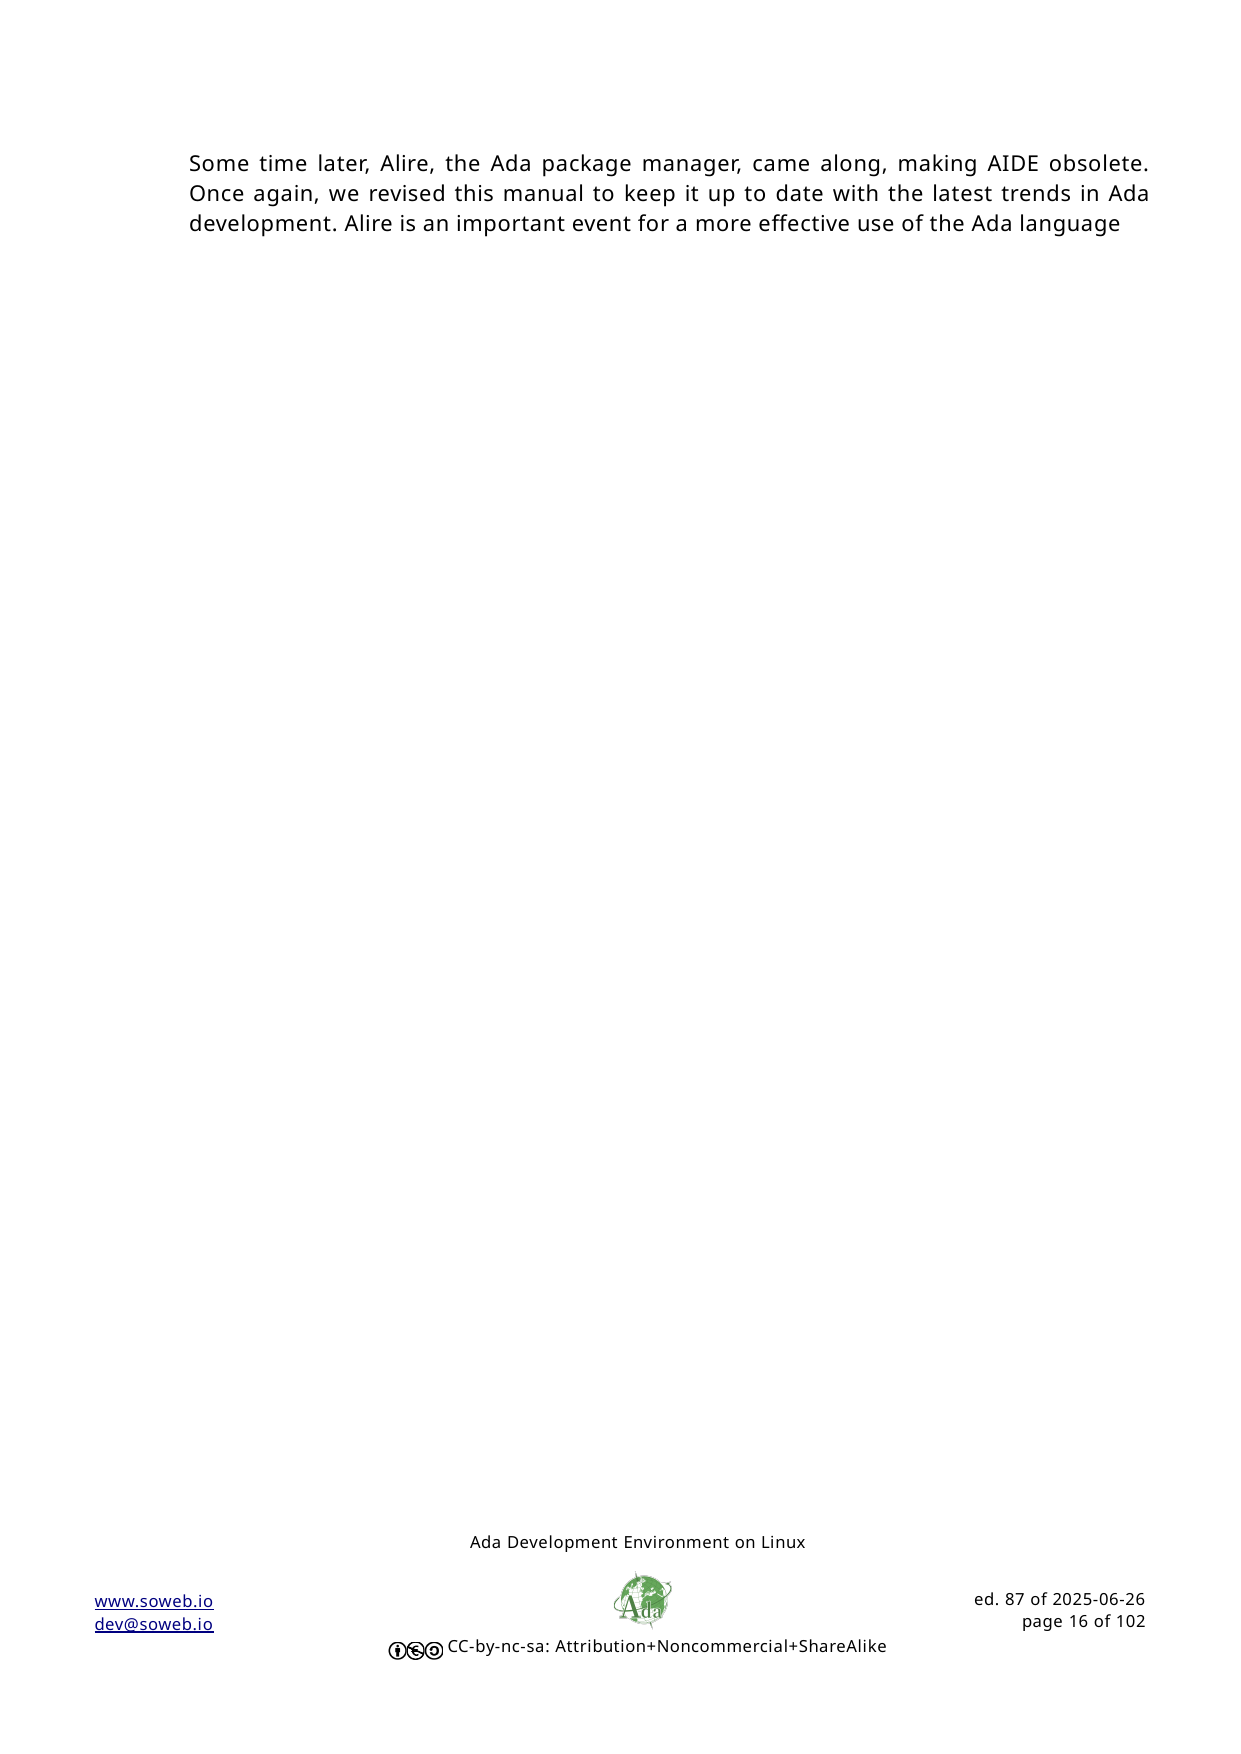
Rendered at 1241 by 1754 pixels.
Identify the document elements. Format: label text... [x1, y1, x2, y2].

picture [388, 1642, 443, 1660]
picture [613, 1571, 672, 1630]
text Some time later, Alire, the Ada package manager, came along, making AIDE obsolete. Once again, we revised this manual to keep it up to date with the latest trends in Ada development. Alire is an important event for a more effective use of the Ada language [189, 148, 1152, 238]
